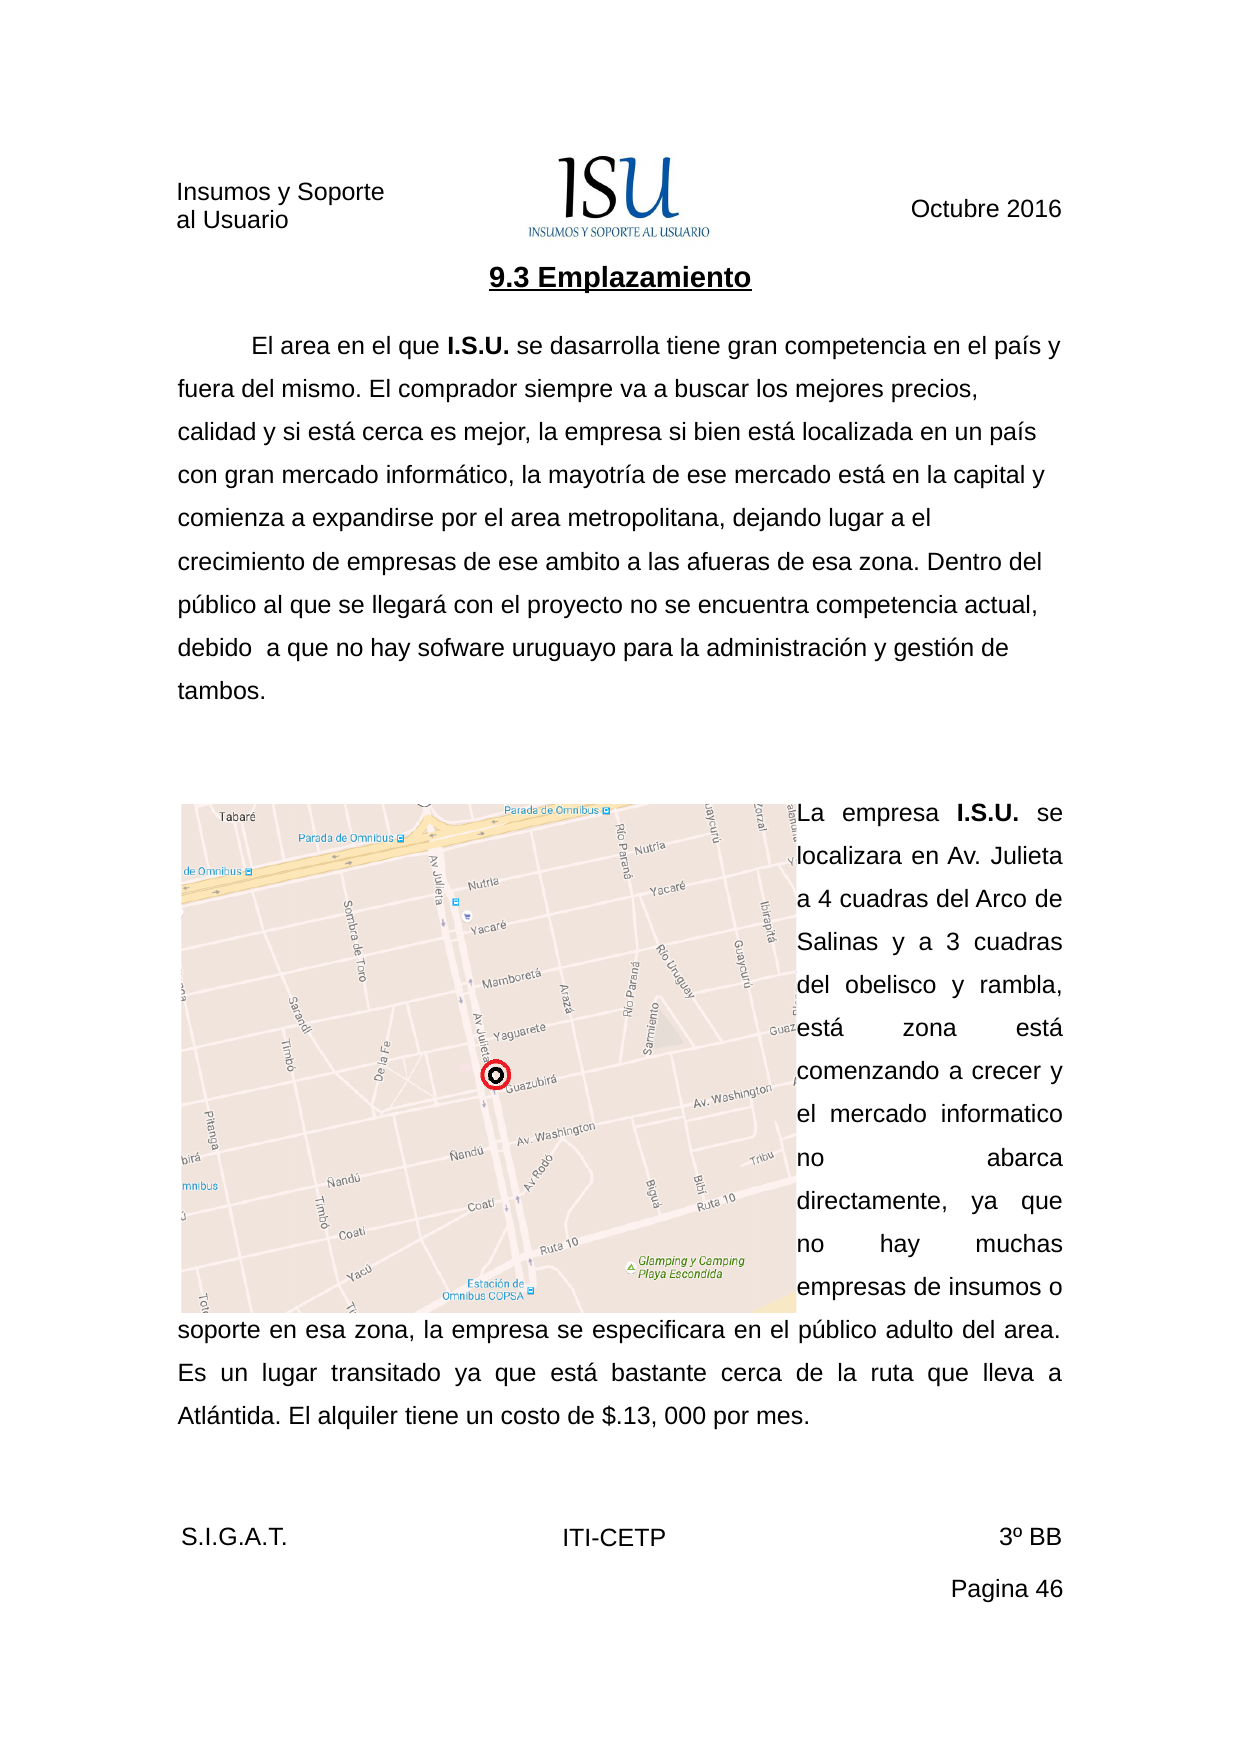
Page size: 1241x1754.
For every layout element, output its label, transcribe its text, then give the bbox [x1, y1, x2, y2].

text 9.3 Emplazamiento [177, 260, 1063, 293]
text El area en el que I.S.U. se dasarrolla tiene gran competencia en el país y fuera del mismo. El comprador siempre va a buscar los mejores precios, calidad y si está cerca es mejor, la empresa si bien está localizada en un país con gran mercado informático, la mayotría de ese mercado está en la capital y comienza a expandirse por el area metropolitana, dejando lugar a el crecimiento de empresas de ese ambito a las afueras de esa zona. Dentro del público al que se llegará con el proyecto no se encuentra competencia actual, debido a que no hay sofware uruguayo para la administración y gestión de tambos. [177, 331, 1063, 705]
text La empresa I.S.U. se localizara en Av. Julieta a 4 cuadras del Arco de Salinas y a 3 cuadras del obelisco y rambla, está zona está comenzando a crecer y el mercado informatico no abarca directamente, ya que no hay muchas empresas de insumos o soporte en esa zona, la empresa se especificara en el público adulto del area. Es un lugar transitado ya que está bastante cerca de la ruta que lleva a Atlántida. El alquiler tiene un costo de $.13, 000 por mes. [177, 798, 1063, 1430]
picture [517, 138, 723, 252]
